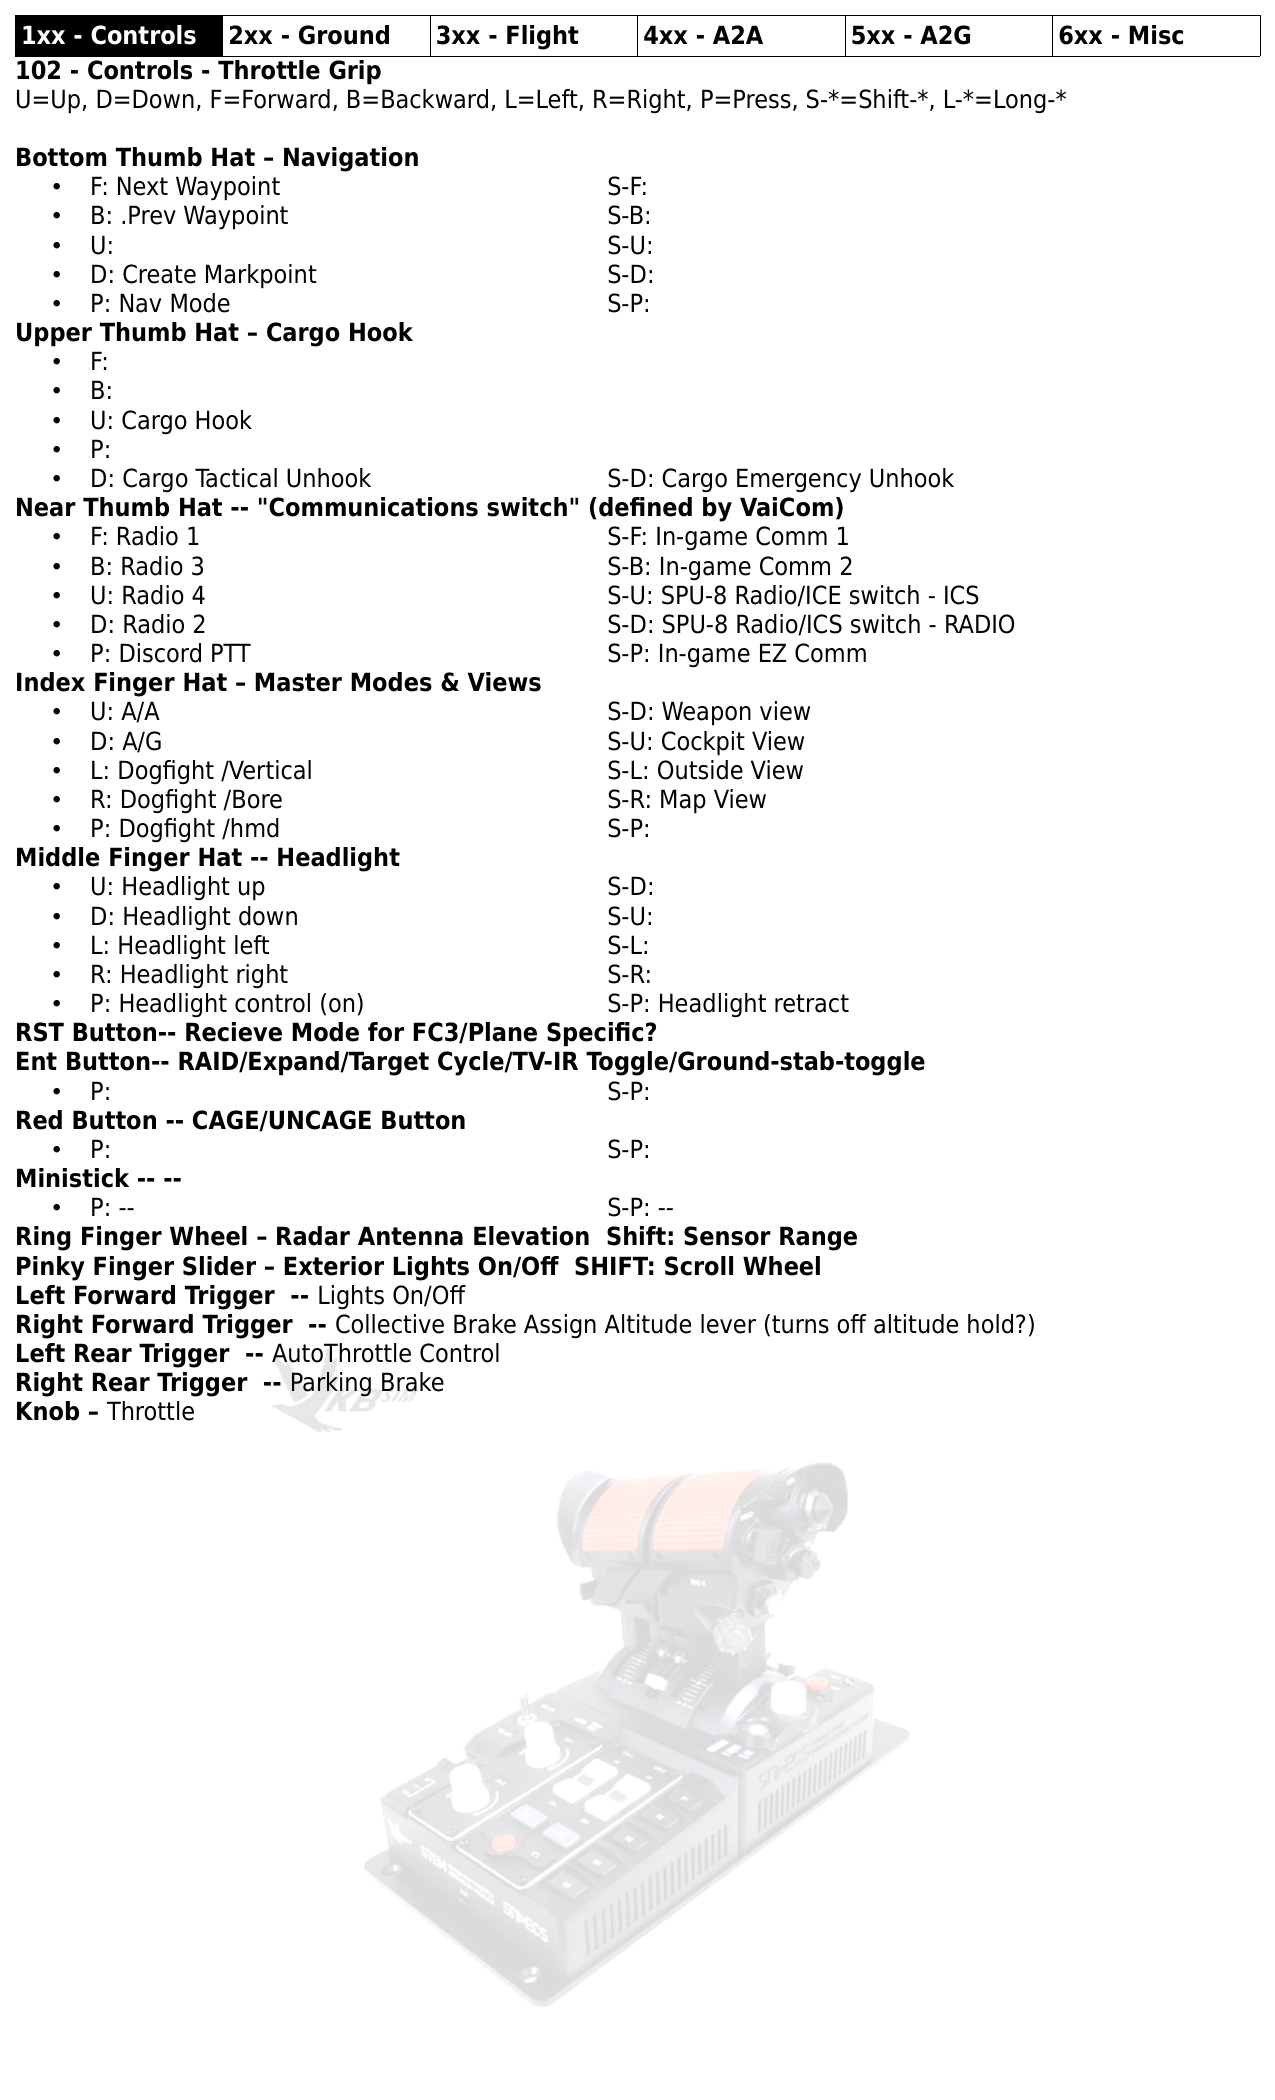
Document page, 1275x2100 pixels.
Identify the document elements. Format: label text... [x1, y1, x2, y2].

text [1045, 1397, 1260, 1427]
list U: Radio 4 S-U: SPU-8 Radio/ICE switch - ICS [52, 581, 1260, 610]
list P: Headlight control (on) S-P: Headlight retract [52, 989, 1260, 1018]
text U=Up, D=Down, F=Forward, B=Backward, L=Left, R=Right, P=Press, S-*=Shift-*, L-*=Long-* [15, 85, 1260, 114]
text Red Button -- CAGE/UNCAGE Button [15, 1106, 1260, 1135]
text Pinky Finger Slider – Exterior Lights On/Off SHIFT: Scroll Wheel [15, 1252, 1260, 1281]
list L: Headlight left S-L: [52, 931, 1260, 960]
list L: Dogfight /Vertical S-L: Outside View [52, 756, 1260, 785]
list B: .Prev Waypoint S-B: [52, 202, 1260, 231]
list P: [52, 435, 1260, 464]
list B: Radio 3 S-B: In-game Comm 2 [52, 552, 1260, 581]
list P: Discord PTT S-P: In-game EZ Comm [52, 639, 1260, 668]
list B: [52, 377, 1260, 406]
list P: Dogfight /hmd S-P: [52, 814, 1260, 843]
table_header 2xx - Ground [223, 16, 430, 56]
list P: S-P: [52, 1077, 1260, 1106]
text Ministick -- -- [15, 1164, 1260, 1193]
text Right Forward Trigger -- Collective Brake Assign Altitude lever (turns off altitude hold?) [15, 1310, 230, 1339]
list F: Next Waypoint S-F: [52, 172, 1260, 202]
table_header 6xx - Misc [1053, 16, 1260, 56]
list P: Nav Mode S-P: [52, 289, 1260, 318]
list R: Headlight right S-R: [52, 960, 1260, 989]
text Bottom Thumb Hat – Navigation [15, 143, 1260, 172]
list U: A/A S-D: Weapon view [52, 697, 1260, 727]
table_header 4xx - A2A [638, 16, 845, 56]
text Near Thumb Hat -- "Communications switch" (defined by VaiCom) [15, 493, 1260, 522]
list P: S-P: [52, 1135, 1260, 1164]
text Upper Thumb Hat – Cargo Hook [15, 318, 1260, 347]
list F: Radio 1 S-F: In-game Comm 1 [52, 522, 1260, 552]
list D: A/G S-U: Cockpit View [52, 727, 1260, 756]
table_header 5xx - A2G [846, 16, 1052, 56]
text Ent Button-- RAID/Expand/Target Cycle/TV-IR Toggle/Ground-stab-toggle [15, 1047, 1260, 1077]
text 102 - Controls - Throttle Grip [15, 57, 1260, 85]
text Left Rear Trigger -- AutoThrottle Control [15, 1339, 230, 1368]
text Ring Finger Wheel – Radar Antenna Elevation Shift: Sensor Range [15, 1222, 1260, 1252]
text Knob – Throttle [15, 1397, 230, 1427]
list U: S-U: [52, 231, 1260, 260]
text Right Rear Trigger -- Parking Brake [15, 1368, 230, 1397]
list U: Headlight up S-D: [52, 872, 1260, 902]
table_header 3xx - Flight [431, 16, 637, 56]
text Left Rear Trigger -- AutoThrottle Control [1045, 1339, 1260, 1368]
text Middle Finger Hat -- Headlight [15, 843, 1260, 872]
list P: -- S-P: -- [52, 1193, 1260, 1222]
table_header 1xx - Controls [16, 16, 222, 56]
text Index Finger Hat – Master Modes & Views [15, 668, 1260, 697]
list D: Create Markpoint S-D: [52, 260, 1260, 289]
list D: Headlight down S-U: [52, 902, 1260, 931]
text RST Button-- Recieve Mode for FC3/Plane Specific? [15, 1018, 1260, 1047]
text Right Rear Trigger -- Parking Brake [1045, 1368, 1260, 1397]
list U: Cargo Hook [52, 406, 1260, 435]
list D: Radio 2 S-D: SPU-8 Radio/ICS switch - RADIO [52, 610, 1260, 639]
list R: Dogfight /Bore S-R: Map View [52, 785, 1260, 814]
text Left Forward Trigger -- Lights On/Off [15, 1281, 1260, 1310]
text Right Forward Trigger -- Collective Brake Assign Altitude lever (turns off altitude hold?) [1045, 1310, 1260, 1339]
list D: Cargo Tactical Unhook S-D: Cargo Emergency Unhook [52, 464, 1260, 493]
list F: [52, 347, 1260, 377]
